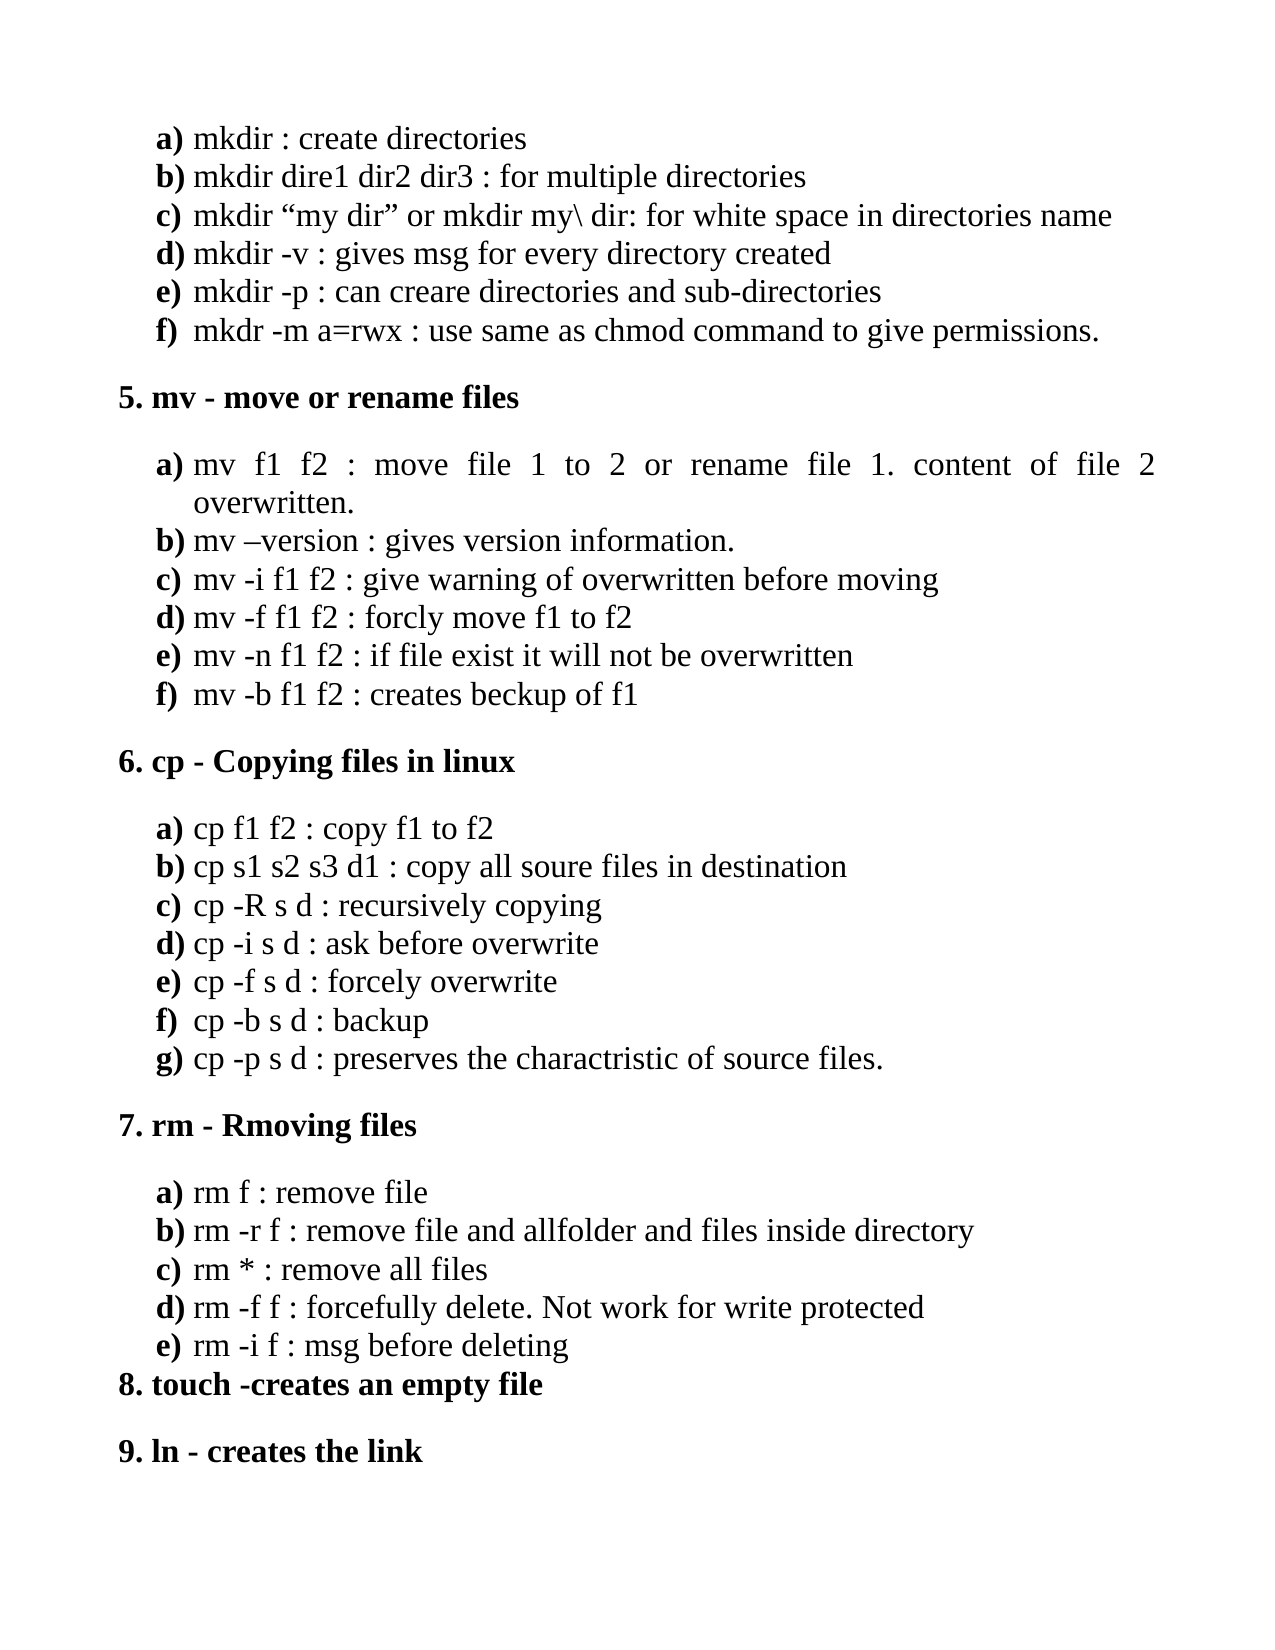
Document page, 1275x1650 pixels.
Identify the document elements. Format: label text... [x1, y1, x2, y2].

list cp -p s d : preserves the charactristic of source files. [156, 1038, 1157, 1076]
list mv -b f1 f2 : creates beckup of f1 [156, 674, 1157, 712]
list mv -i f1 f2 : give warning of overwritten before moving [156, 559, 1157, 597]
list mkdir : create directories [156, 118, 1157, 156]
list mv -n f1 f2 : if file exist it will not be overwritten [156, 636, 1157, 674]
list mv -f f1 f2 : forcly move f1 to f2 [156, 597, 1157, 636]
list rm -i f : msg before deleting [156, 1326, 1157, 1364]
text 5. mv - move or rename files [118, 377, 1157, 415]
list mv –version : gives version information. [156, 521, 1157, 559]
text 7. rm - Rmoving files [118, 1105, 1157, 1143]
list cp -b s d : backup [156, 1000, 1157, 1038]
list rm * : remove all files [156, 1249, 1157, 1287]
list mkdir dire1 dir2 dir3 : for multiple directories [156, 156, 1157, 195]
list mkdr -m a=rwx : use same as chmod command to give permissions. [156, 310, 1157, 348]
list rm -f f : forcefully delete. Not work for write protected [156, 1287, 1157, 1326]
list cp f1 f2 : copy f1 to f2 [156, 808, 1157, 846]
list cp -f s d : forcely overwrite [156, 961, 1157, 1000]
list rm -r f : remove file and allfolder and files inside directory [156, 1211, 1157, 1249]
list cp -i s d : ask before overwrite [156, 923, 1157, 961]
text 8. touch -creates an empty file [118, 1364, 1157, 1402]
list mkdir -p : can creare directories and sub-directories [156, 271, 1157, 310]
list rm f : remove file [156, 1172, 1157, 1211]
list cp s1 s2 s3 d1 : copy all soure files in destination [156, 846, 1157, 885]
list mkdir -v : gives msg for every directory created [156, 233, 1157, 271]
text 6. cp - Copying files in linux [118, 741, 1157, 779]
list mkdir “my dir” or mkdir my\ dir: for white space in directories name [156, 195, 1157, 233]
list cp -R s d : recursively copying [156, 885, 1157, 923]
text 9. ln - creates the link [118, 1431, 1157, 1469]
list mv f1 f2 : move file 1 to 2 or rename file 1. content of file 2 overwritten. [156, 444, 1157, 521]
